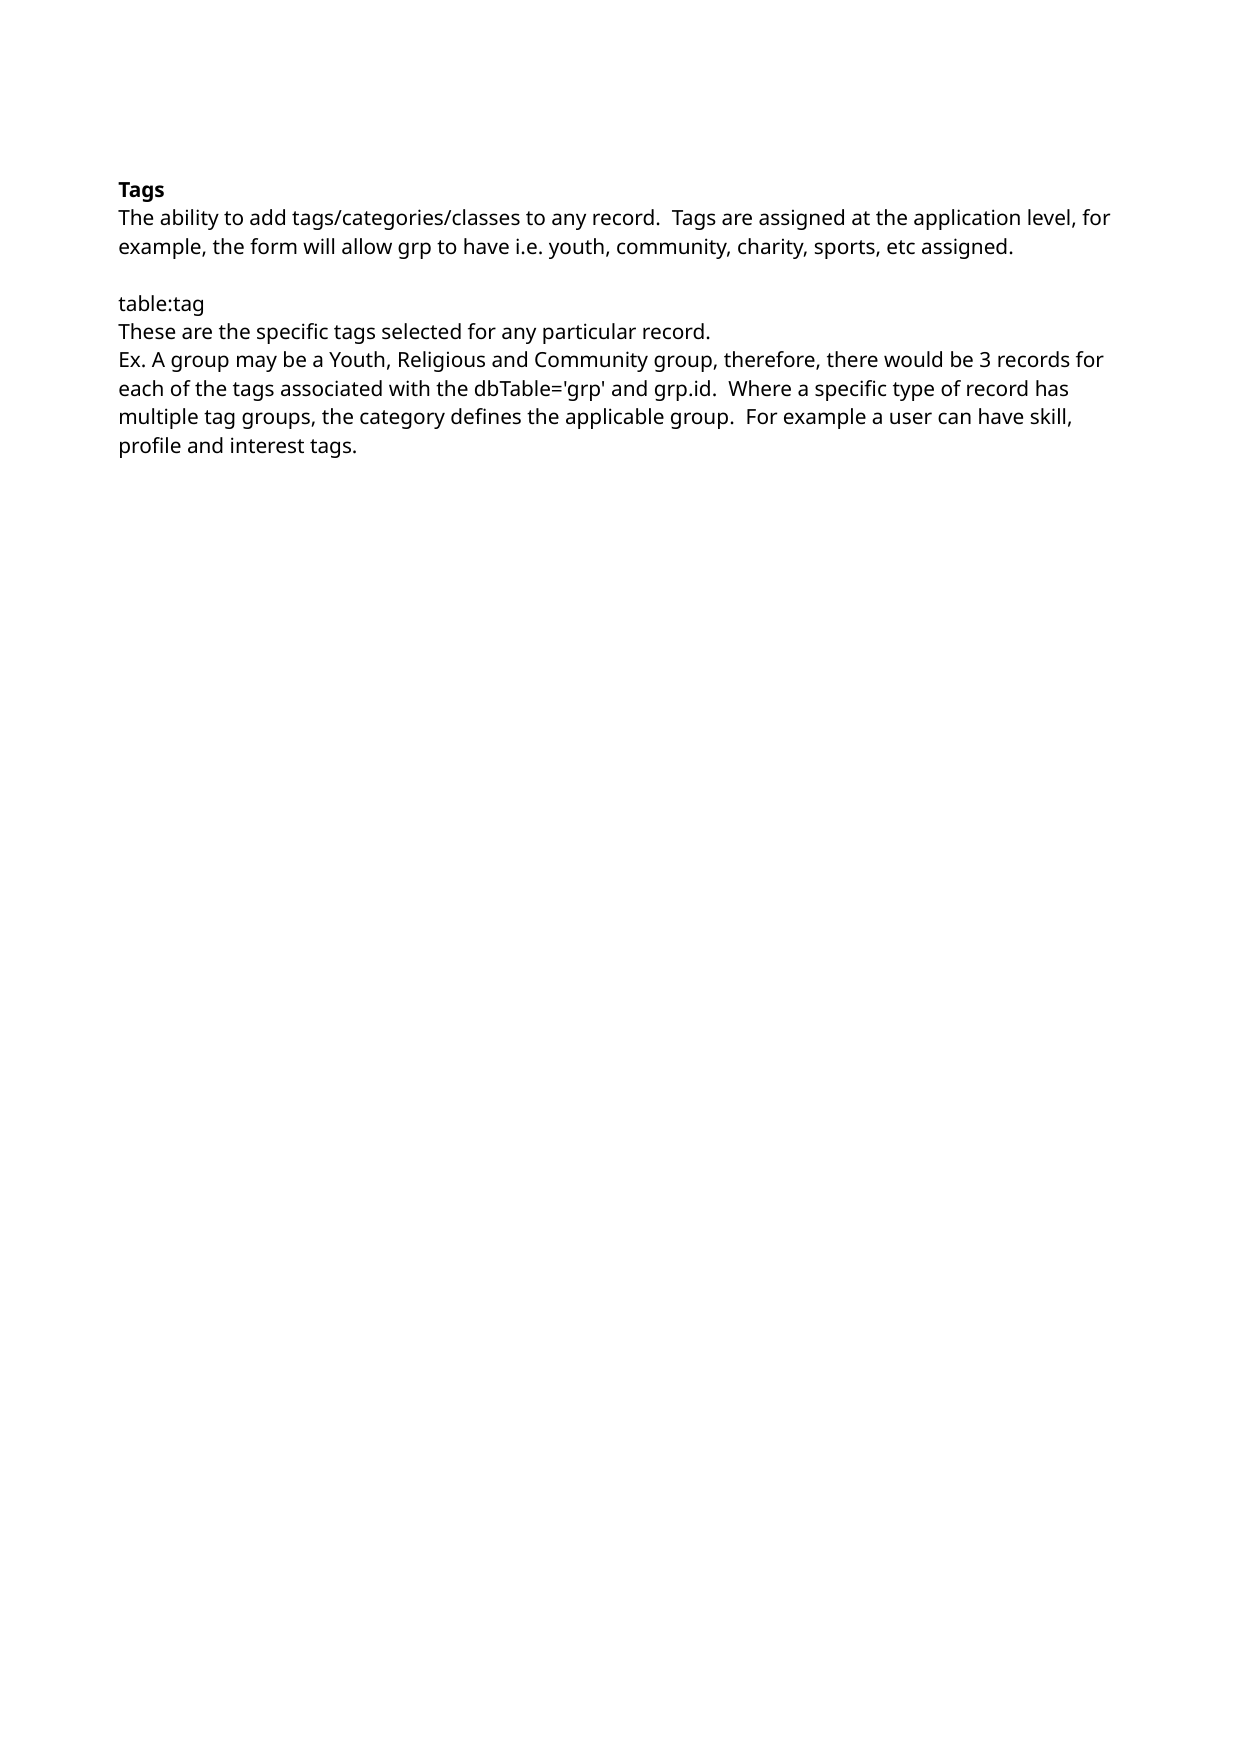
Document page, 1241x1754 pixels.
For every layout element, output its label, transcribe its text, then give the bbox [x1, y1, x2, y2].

text table:tag [118, 289, 1122, 317]
text The ability to add tags/categories/classes to any record. Tags are assigned at the application level, for example, the form will allow grp to have i.e. youth, community, charity, sports, etc assigned. [118, 203, 1122, 260]
text Tags [118, 175, 1122, 203]
text These are the specific tags selected for any particular record. [118, 317, 1122, 346]
text Ex. A group may be a Youth, Religious and Community group, therefore, there would be 3 records for each of the tags associated with the dbTable='grp' and grp.id. Where a specific type of record has multiple tag groups, the category defines the applicable group. For example a user can have skill, profile and interest tags. [118, 346, 1122, 459]
